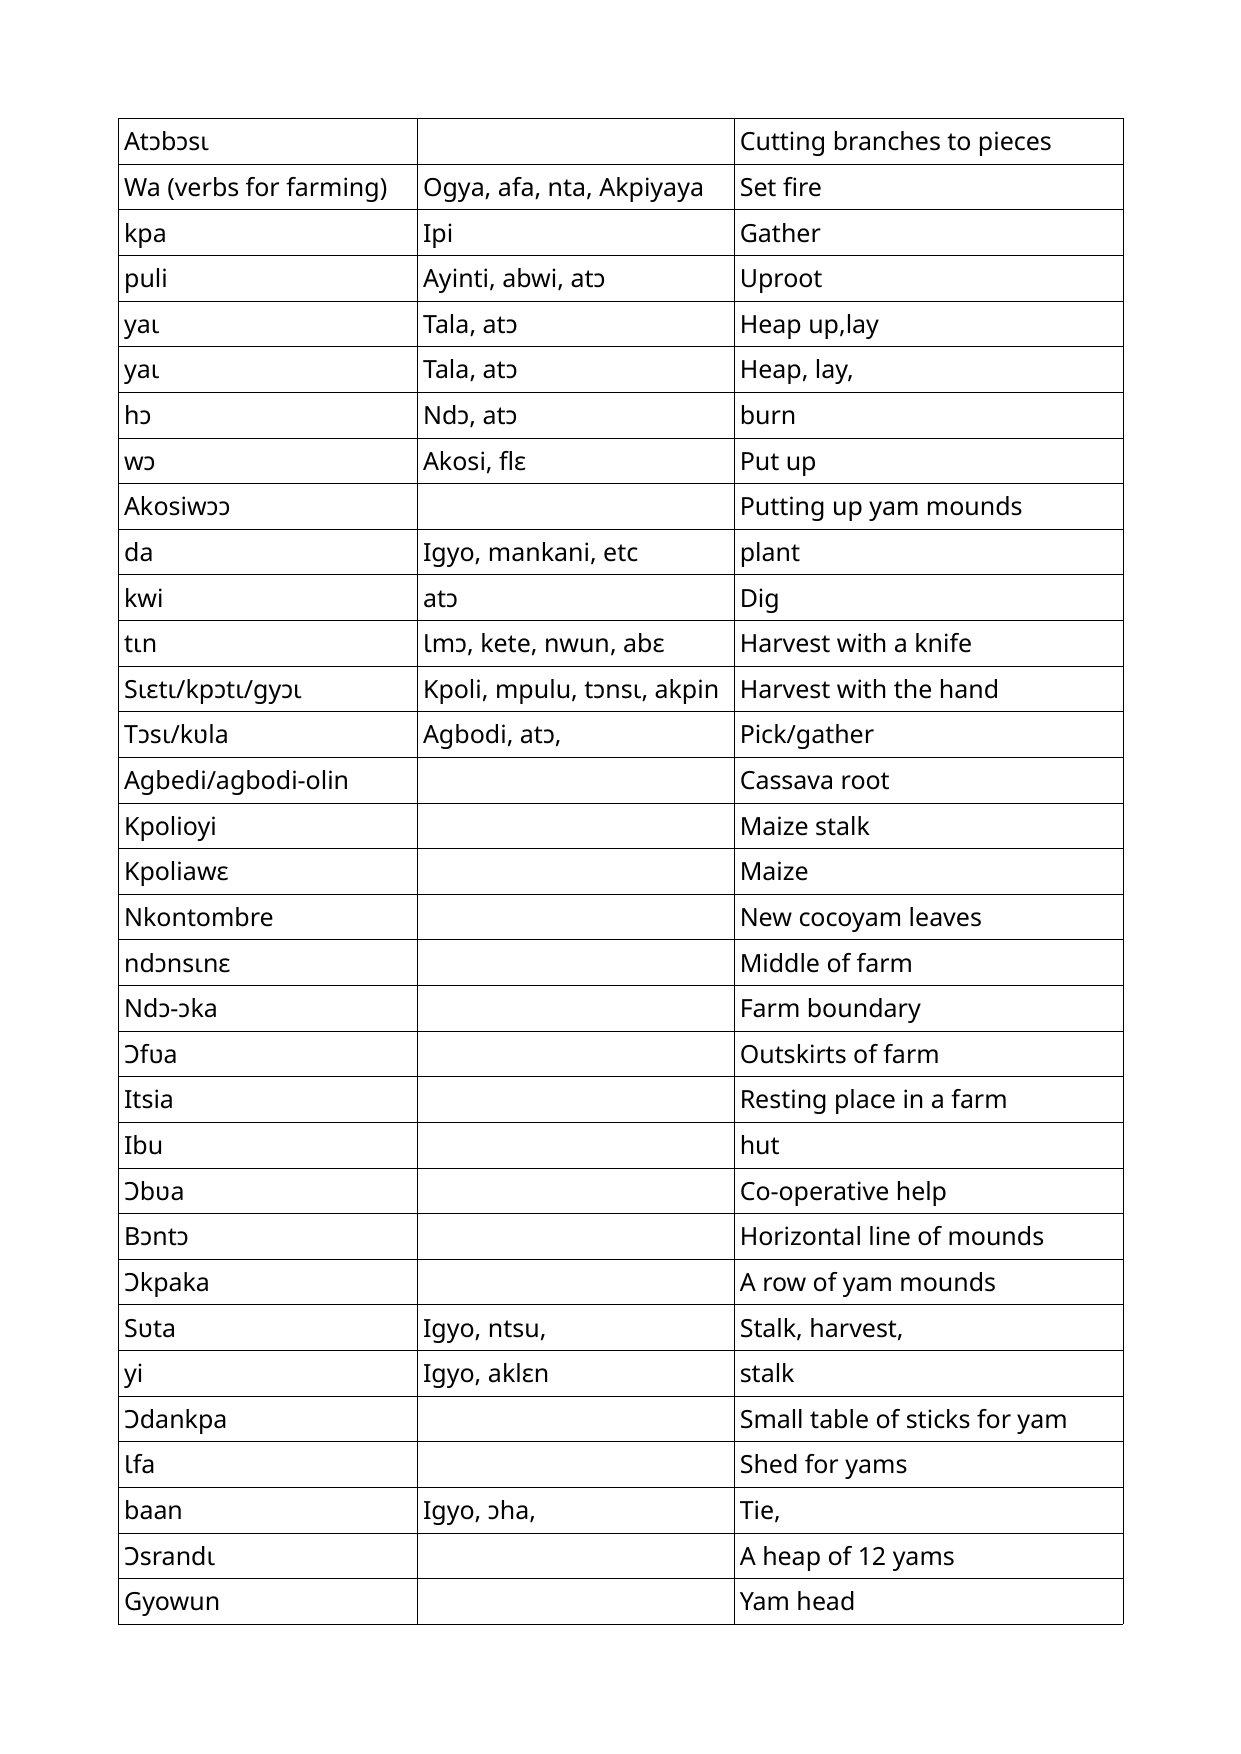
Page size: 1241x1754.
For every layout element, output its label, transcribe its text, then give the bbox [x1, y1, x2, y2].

table_cell [418, 804, 734, 848]
table_cell Ndɔ-ɔka [119, 986, 417, 1031]
table_cell Tɔsɩ/kʋla [119, 712, 417, 757]
table_cell Igyo, ntsu, [418, 1305, 734, 1350]
table_cell puli [119, 256, 417, 301]
table_cell hɔ [119, 393, 417, 437]
table_cell [418, 1032, 734, 1076]
table_cell Igyo, mankani, etc [418, 530, 734, 574]
table_cell yaɩ [119, 347, 417, 392]
table_cell [418, 1397, 734, 1441]
table_cell A heap of 12 yams [735, 1534, 1123, 1578]
table_cell Sɩɛtɩ/kpɔtɩ/gyɔɩ [119, 667, 417, 711]
table_cell Put up [735, 439, 1123, 483]
table_cell Bɔntɔ [119, 1214, 417, 1259]
table_cell Putting up yam mounds [735, 484, 1123, 529]
table_cell Tie, [735, 1488, 1123, 1532]
table_cell Ɩmɔ, kete, nwun, abɛ [418, 621, 734, 666]
table_cell yaɩ [119, 302, 417, 346]
table_cell Heap up,lay [735, 302, 1123, 346]
table_cell kwi [119, 575, 417, 620]
table_cell Wa (verbs for farming) [119, 165, 417, 209]
table_cell wɔ [119, 439, 417, 483]
table_cell Farm boundary [735, 986, 1123, 1031]
table_cell [418, 895, 734, 939]
table_cell [418, 1442, 734, 1487]
table_cell da [119, 530, 417, 574]
table_cell [418, 849, 734, 894]
table_cell ndɔnsɩnɛ [119, 940, 417, 985]
table_cell Stalk, harvest, [735, 1305, 1123, 1350]
table_cell Gyowun [119, 1579, 417, 1624]
table_cell Set fire [735, 165, 1123, 209]
table_cell Ogya, afa, nta, Akpiyaya [418, 165, 734, 209]
table_cell Ɔdankpa [119, 1397, 417, 1441]
table_cell hut [735, 1123, 1123, 1167]
table_cell [418, 484, 734, 529]
table_cell Kpolioyi [119, 804, 417, 848]
table_cell Gather [735, 210, 1123, 255]
table_cell Kpoliawɛ [119, 849, 417, 894]
table_header [418, 119, 734, 164]
table_cell Agbedi/agbodi-olin [119, 758, 417, 802]
table_cell Ibu [119, 1123, 417, 1167]
table_cell Tala, atɔ [418, 302, 734, 346]
table_cell Maize [735, 849, 1123, 894]
table_cell Tala, atɔ [418, 347, 734, 392]
table_cell yi [119, 1351, 417, 1396]
table_cell [418, 1123, 734, 1167]
table_cell Ɔkpaka [119, 1260, 417, 1304]
table_cell Kpoli, mpulu, tɔnsɩ, akpin [418, 667, 734, 711]
table_cell plant [735, 530, 1123, 574]
table_cell Resting place in a farm [735, 1077, 1123, 1122]
table_cell Harvest with the hand [735, 667, 1123, 711]
table_cell A row of yam mounds [735, 1260, 1123, 1304]
table_cell stalk [735, 1351, 1123, 1396]
table_cell Akosi, flɛ [418, 439, 734, 483]
table_cell baan [119, 1488, 417, 1532]
table_cell Itsia [119, 1077, 417, 1122]
table_cell Pick/gather [735, 712, 1123, 757]
table_cell Horizontal line of mounds [735, 1214, 1123, 1259]
table_cell Igyo, aklɛn [418, 1351, 734, 1396]
table_cell burn [735, 393, 1123, 437]
table_cell kpa [119, 210, 417, 255]
table_header Cutting branches to pieces [735, 119, 1123, 164]
table_cell [418, 1169, 734, 1213]
table_cell Igyo, ɔha, [418, 1488, 734, 1532]
table_cell Nkontombre [119, 895, 417, 939]
table_cell Uproot [735, 256, 1123, 301]
table_cell Dig [735, 575, 1123, 620]
table_cell Sʋta [119, 1305, 417, 1350]
table_cell Maize stalk [735, 804, 1123, 848]
table_cell Middle of farm [735, 940, 1123, 985]
table_cell Co-operative help [735, 1169, 1123, 1213]
table_cell [418, 986, 734, 1031]
table_cell [418, 758, 734, 802]
table_header Atɔbɔsɩ [119, 119, 417, 164]
table_cell [418, 1077, 734, 1122]
table_cell Ɔfʋa [119, 1032, 417, 1076]
table_cell Cassava root [735, 758, 1123, 802]
table_cell [418, 1534, 734, 1578]
table_cell New cocoyam leaves [735, 895, 1123, 939]
table_cell Outskirts of farm [735, 1032, 1123, 1076]
table_cell Akosiwɔɔ [119, 484, 417, 529]
table_cell [418, 940, 734, 985]
table_cell Ndɔ, atɔ [418, 393, 734, 437]
table_cell Shed for yams [735, 1442, 1123, 1487]
table_cell [418, 1214, 734, 1259]
table_cell Ɔsrandɩ [119, 1534, 417, 1578]
table_cell Small table of sticks for yam [735, 1397, 1123, 1441]
table_cell [418, 1260, 734, 1304]
table_cell Ayinti, abwi, atɔ [418, 256, 734, 301]
table_cell Agbodi, atɔ, [418, 712, 734, 757]
table_cell Ɔbʋa [119, 1169, 417, 1213]
table_cell Ipi [418, 210, 734, 255]
table_cell tɩn [119, 621, 417, 666]
table_cell Ɩfa [119, 1442, 417, 1487]
table_cell Yam head [735, 1579, 1123, 1624]
table_cell [418, 1579, 734, 1624]
table_cell Harvest with a knife [735, 621, 1123, 666]
table_cell atɔ [418, 575, 734, 620]
table_cell Heap, lay, [735, 347, 1123, 392]
